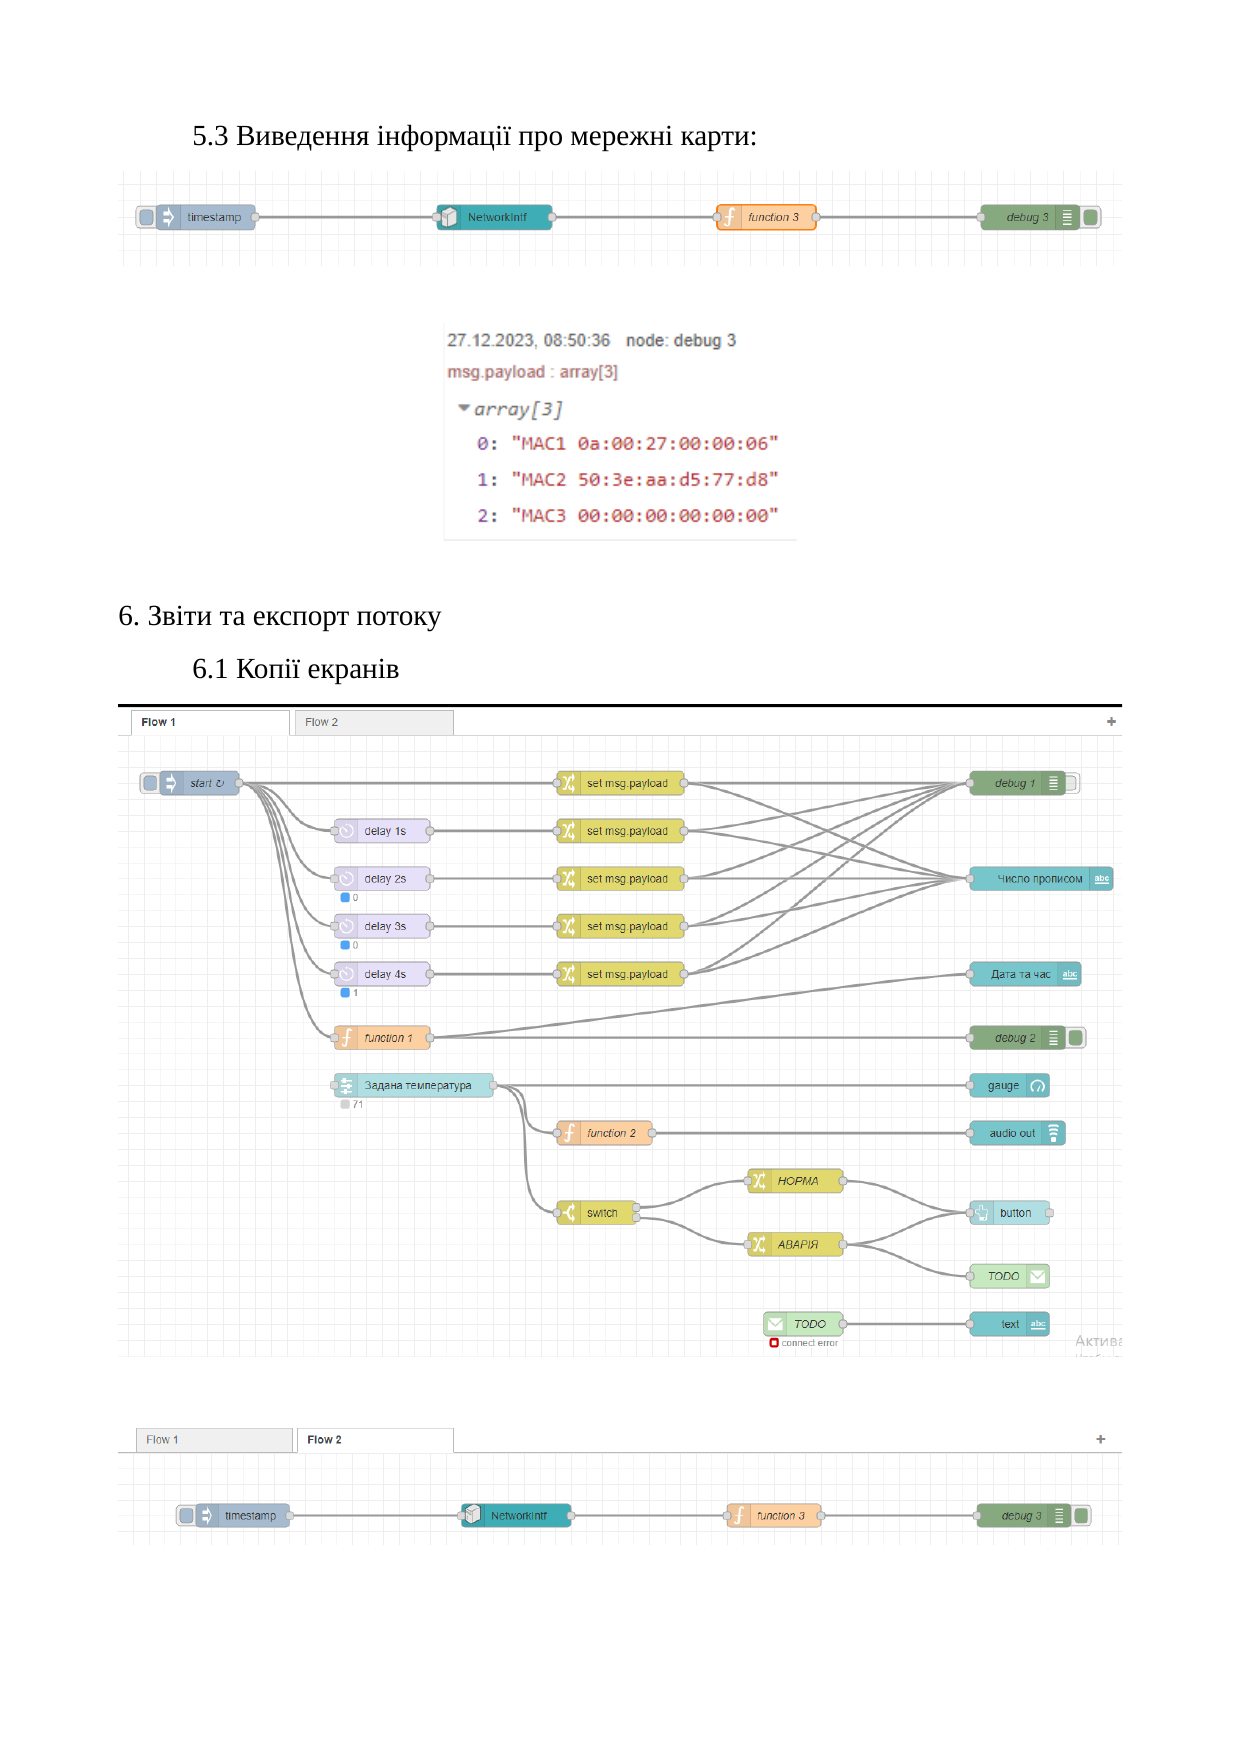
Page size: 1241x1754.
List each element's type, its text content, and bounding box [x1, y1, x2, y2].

text 6. Звіти та експорт потоку [118, 598, 1122, 632]
text 6.1 Копії екранів [118, 652, 1122, 685]
text 5.3 Виведення інформації про мережні карти: [118, 118, 1122, 152]
picture [118, 1425, 1123, 1545]
picture [443, 323, 797, 541]
picture [118, 704, 1123, 1357]
picture [118, 171, 1123, 266]
